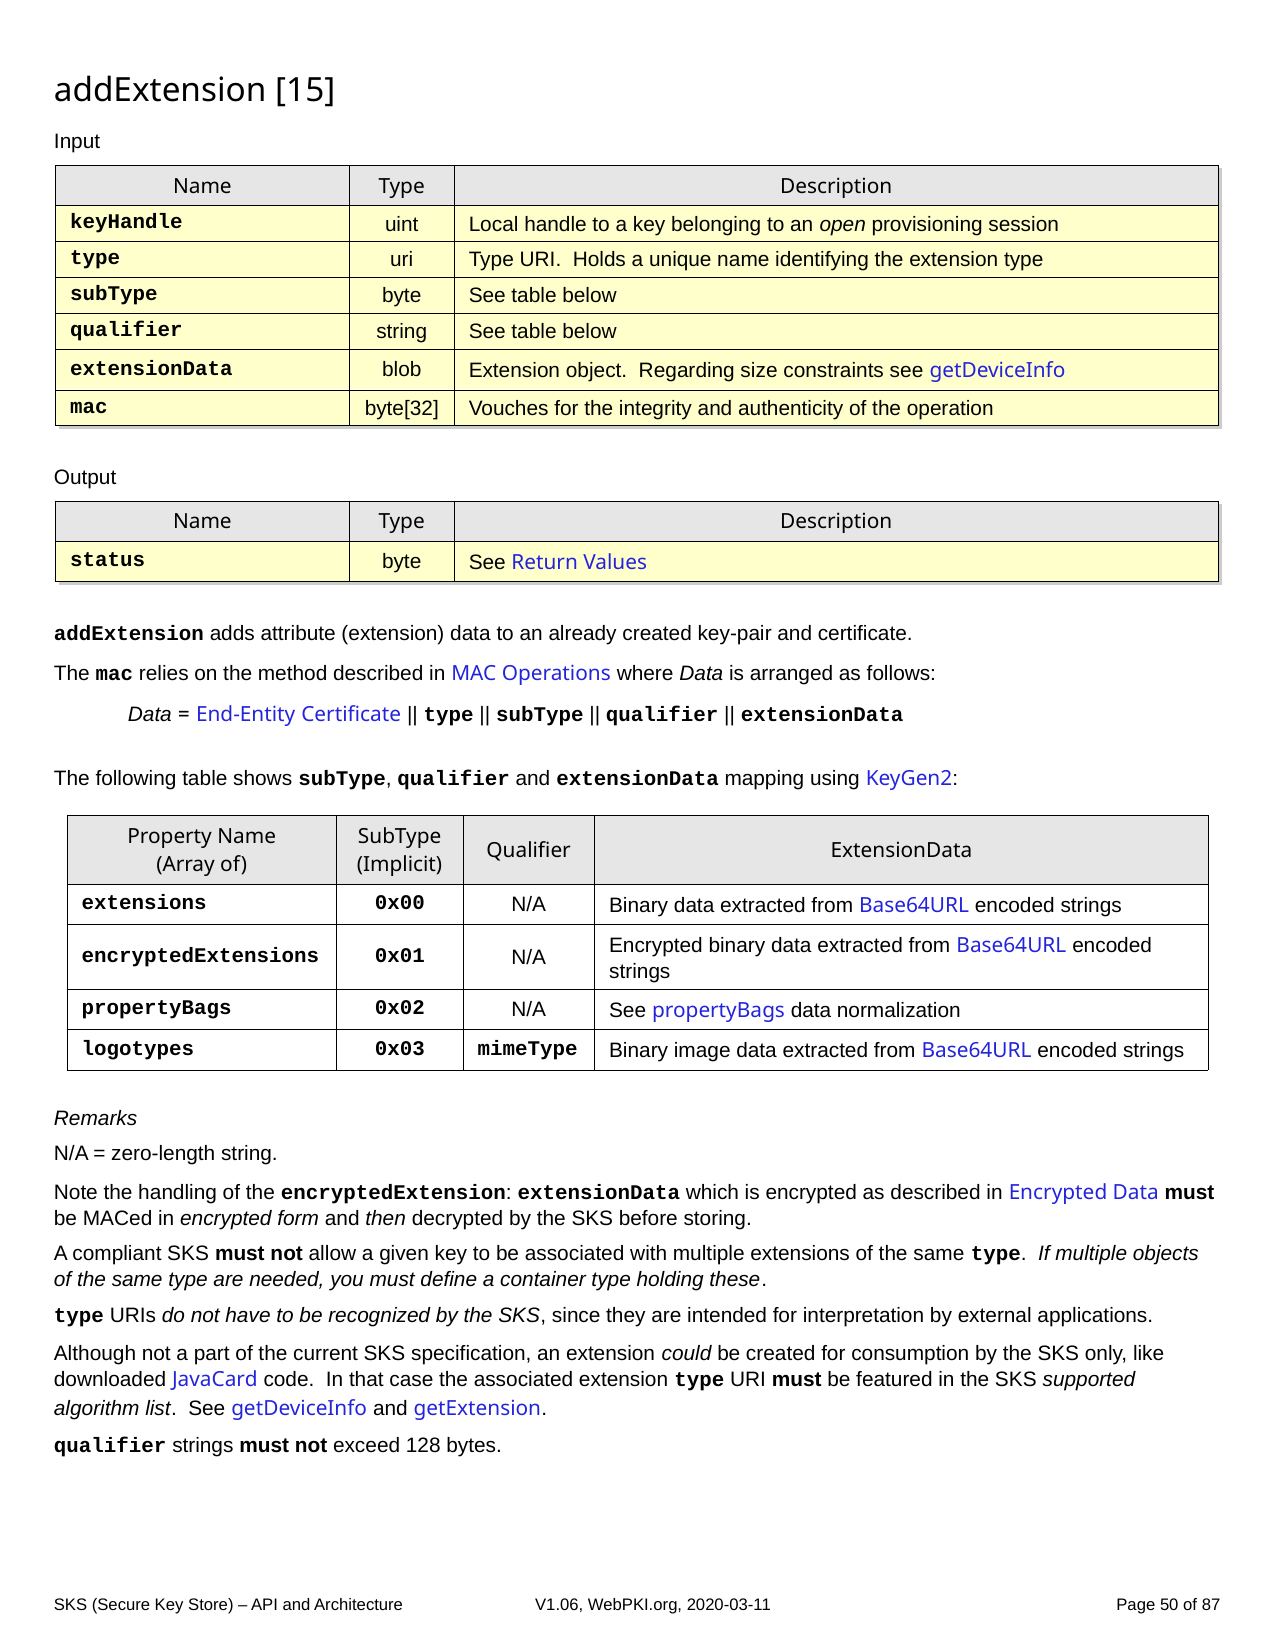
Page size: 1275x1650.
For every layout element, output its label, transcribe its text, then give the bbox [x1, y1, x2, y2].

table_cell byte [350, 542, 454, 581]
table_cell Local handle to a key belonging to an open provisioning session [455, 206, 1218, 241]
table_header ExtensionData [595, 816, 1208, 884]
table_cell mac [56, 391, 349, 425]
text N/A = zero-length string. [54, 1141, 1221, 1165]
text qualifier strings must not exceed 128 bytes. [54, 1433, 1221, 1459]
text A compliant SKS must not allow a given key to be associated with multiple extensions of the same type. If multiple objects of the same type are needed, you must define a container type holding these. [54, 1241, 1221, 1291]
table_cell blob [350, 350, 454, 389]
table_cell 0x00 [337, 885, 463, 924]
table_cell keyHandle [56, 206, 349, 241]
table_header Name [56, 502, 349, 541]
table_header Type [350, 502, 454, 541]
table_header SubType (Implicit) [337, 816, 463, 884]
table_header Property Name (Array of) [68, 816, 336, 884]
table_header Description [455, 166, 1218, 205]
table_header Name [56, 166, 349, 205]
table_cell N/A [464, 885, 594, 924]
table_cell qualifier [56, 314, 349, 349]
table_cell byte [350, 278, 454, 313]
table_cell logotypes [68, 1030, 336, 1069]
table_cell Binary image data extracted from Base64URL encoded strings [595, 1030, 1208, 1069]
table_cell extensions [68, 885, 336, 924]
table_cell status [56, 542, 349, 581]
table_cell See table below [455, 278, 1218, 313]
table_cell Vouches for the integrity and authenticity of the operation [455, 391, 1218, 425]
table_cell Binary data extracted from Base64URL encoded strings [595, 885, 1208, 924]
table_cell type [56, 242, 349, 277]
text addExtension adds attribute (extension) data to an already created key-pair and certificate. [54, 621, 1221, 647]
table_cell See Return Values [455, 542, 1218, 581]
text Input [54, 129, 1221, 153]
table_cell encryptedExtensions [68, 925, 336, 989]
table_cell Encrypted binary data extracted from Base64URL encoded strings [595, 925, 1208, 989]
text Although not a part of the current SKS specification, an extension could be created for consumption by the SKS only, like downloaded JavaCard code. In that case the associated extension type URI must be featured in the SKS supported algorithm list. See getDeviceInfo and getExtension. [54, 1340, 1221, 1421]
table_cell N/A [464, 925, 594, 989]
table_cell subType [56, 278, 349, 313]
table_cell mimeType [464, 1030, 594, 1069]
table_cell See propertyBags data normalization [595, 990, 1208, 1029]
table_cell string [350, 314, 454, 349]
table_header Qualifier [464, 816, 594, 884]
table_cell N/A [464, 990, 594, 1029]
table_header Type [350, 166, 454, 205]
table_cell Extension object. Regarding size constraints see getDeviceInfo [455, 350, 1218, 389]
subtitle addExtension [15] [54, 66, 1221, 111]
text Remarks [54, 1105, 1221, 1129]
text Note the handling of the encryptedExtension: extensionData which is encrypted as described in Encrypted Data must be MACed in encrypted form and then decrypted by the SKS before storing. [54, 1177, 1221, 1229]
table_cell byte⁮[32] [350, 391, 454, 425]
text The following table shows subType, qualifier and extensionData mapping using KeyGen2: [54, 739, 1221, 815]
text type URIs do not have to be recognized by the SKS, since they are intended for interpretation by external applications. [54, 1303, 1221, 1328]
table_cell See table below [455, 314, 1218, 349]
table_cell uint [350, 206, 454, 241]
text The mac relies on the method described in MAC Operations where Data is arranged as follows: [54, 658, 1221, 687]
table_cell uri [350, 242, 454, 277]
table_cell Type URI. Holds a unique name identifying the extension type [455, 242, 1218, 277]
table_cell extensionData [56, 350, 349, 389]
text Output [54, 465, 1221, 489]
table_header Description [455, 502, 1218, 541]
text Data = End-Entity Certificate || type || subType || qualifier || extensionData [54, 699, 1221, 727]
table_cell 0x03 [337, 1030, 463, 1069]
table_cell 0x01 [337, 925, 463, 989]
table_cell propertyBags [68, 990, 336, 1029]
table_cell 0x02 [337, 990, 463, 1029]
